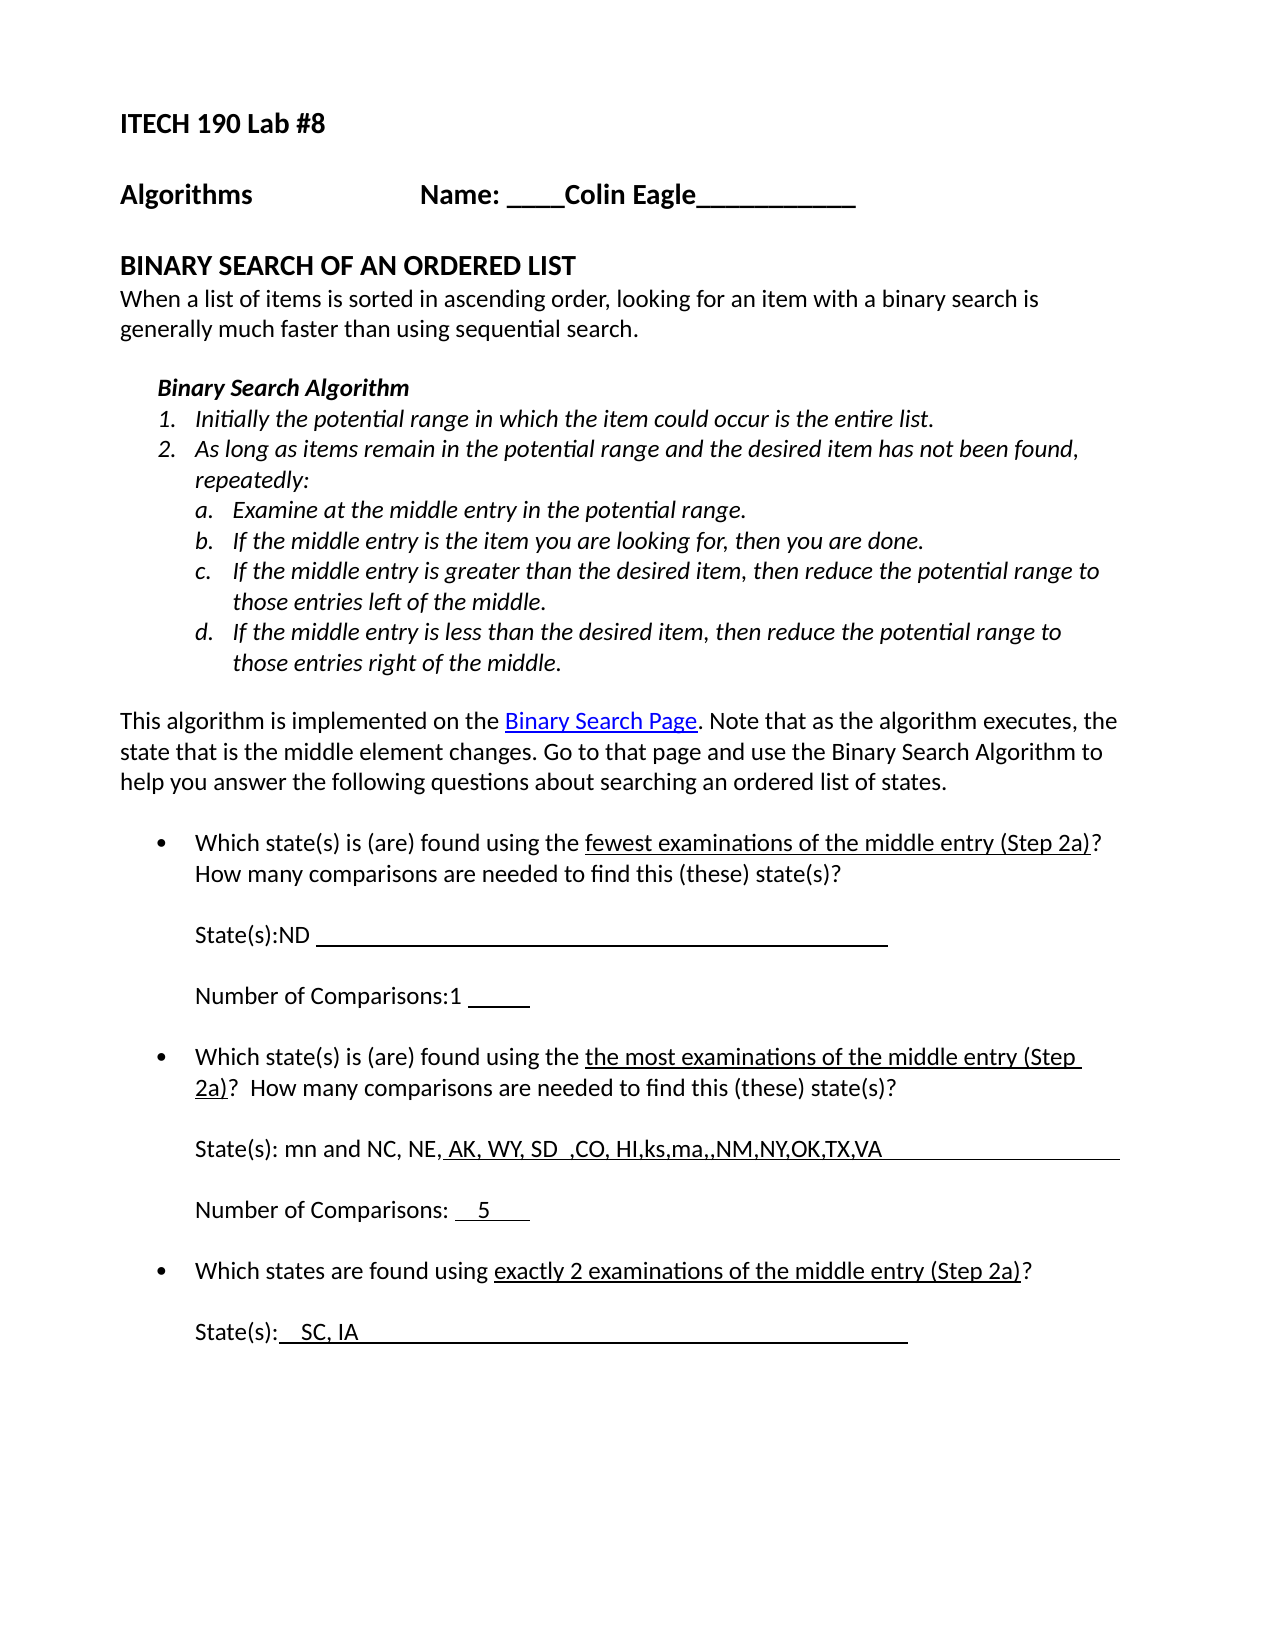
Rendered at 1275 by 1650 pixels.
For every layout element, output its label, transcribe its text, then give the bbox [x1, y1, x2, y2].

text When a list of items is sorted in ascending order, looking for an item with a binary search is generally much faster than using sequential search. [120, 283, 1125, 344]
list Initially the potential range in which the item could occur is the entire list. [157, 403, 1125, 433]
list As long as items remain in the potential range and the desired item has not been found, repeatedly: [157, 433, 1125, 494]
list Examine at the middle entry in the potential range. [195, 494, 1125, 525]
list If the middle entry is the item you are looking for, then you are done. [195, 525, 1125, 555]
text Number of Comparisons:1 [120, 980, 1125, 1011]
text ITECH 190 Lab #8 [120, 105, 1125, 141]
list If the middle entry is less than the desired item, then reduce the potential range to those entries right of the middle. [195, 616, 1125, 677]
text State(s): mn and NC, NE, AK, WY, SD ,CO, HI,ks,ma,,NM,NY,OK,TX,VA [120, 1133, 1125, 1163]
text Algorithms Name: ____Colin Eagle___________ [120, 176, 1125, 212]
list If the middle entry is greater than the desired item, then reduce the potential range to those entries left of the middle. [195, 555, 1125, 616]
text State(s):ND [120, 919, 1125, 949]
text BINARY SEARCH OF AN ORDERED LIST [120, 247, 1125, 283]
list Which state(s) is (are) found using the the most examinations of the middle entry (Step 2a)? How many comparisons are needed to find this (these) state(s)? [157, 1041, 1125, 1102]
text Binary Search Algorithm [120, 372, 1125, 403]
list Which state(s) is (are) found using the fewest examinations of the middle entry (Step 2a)? How many comparisons are needed to find this (these) state(s)? [157, 827, 1125, 888]
text This algorithm is implemented on the Binary Search Page. Note that as the algorithm executes, the state that is the middle element changes. Go to that page and use the Binary Search Algorithm to help you answer the following questions about searching an ordered list of states. [120, 705, 1125, 797]
text State(s): SC, IA [120, 1316, 1125, 1346]
list Which states are found using exactly 2 examinations of the middle entry (Step 2a)? [157, 1255, 1125, 1285]
text Number of Comparisons: 5 [120, 1194, 1125, 1224]
